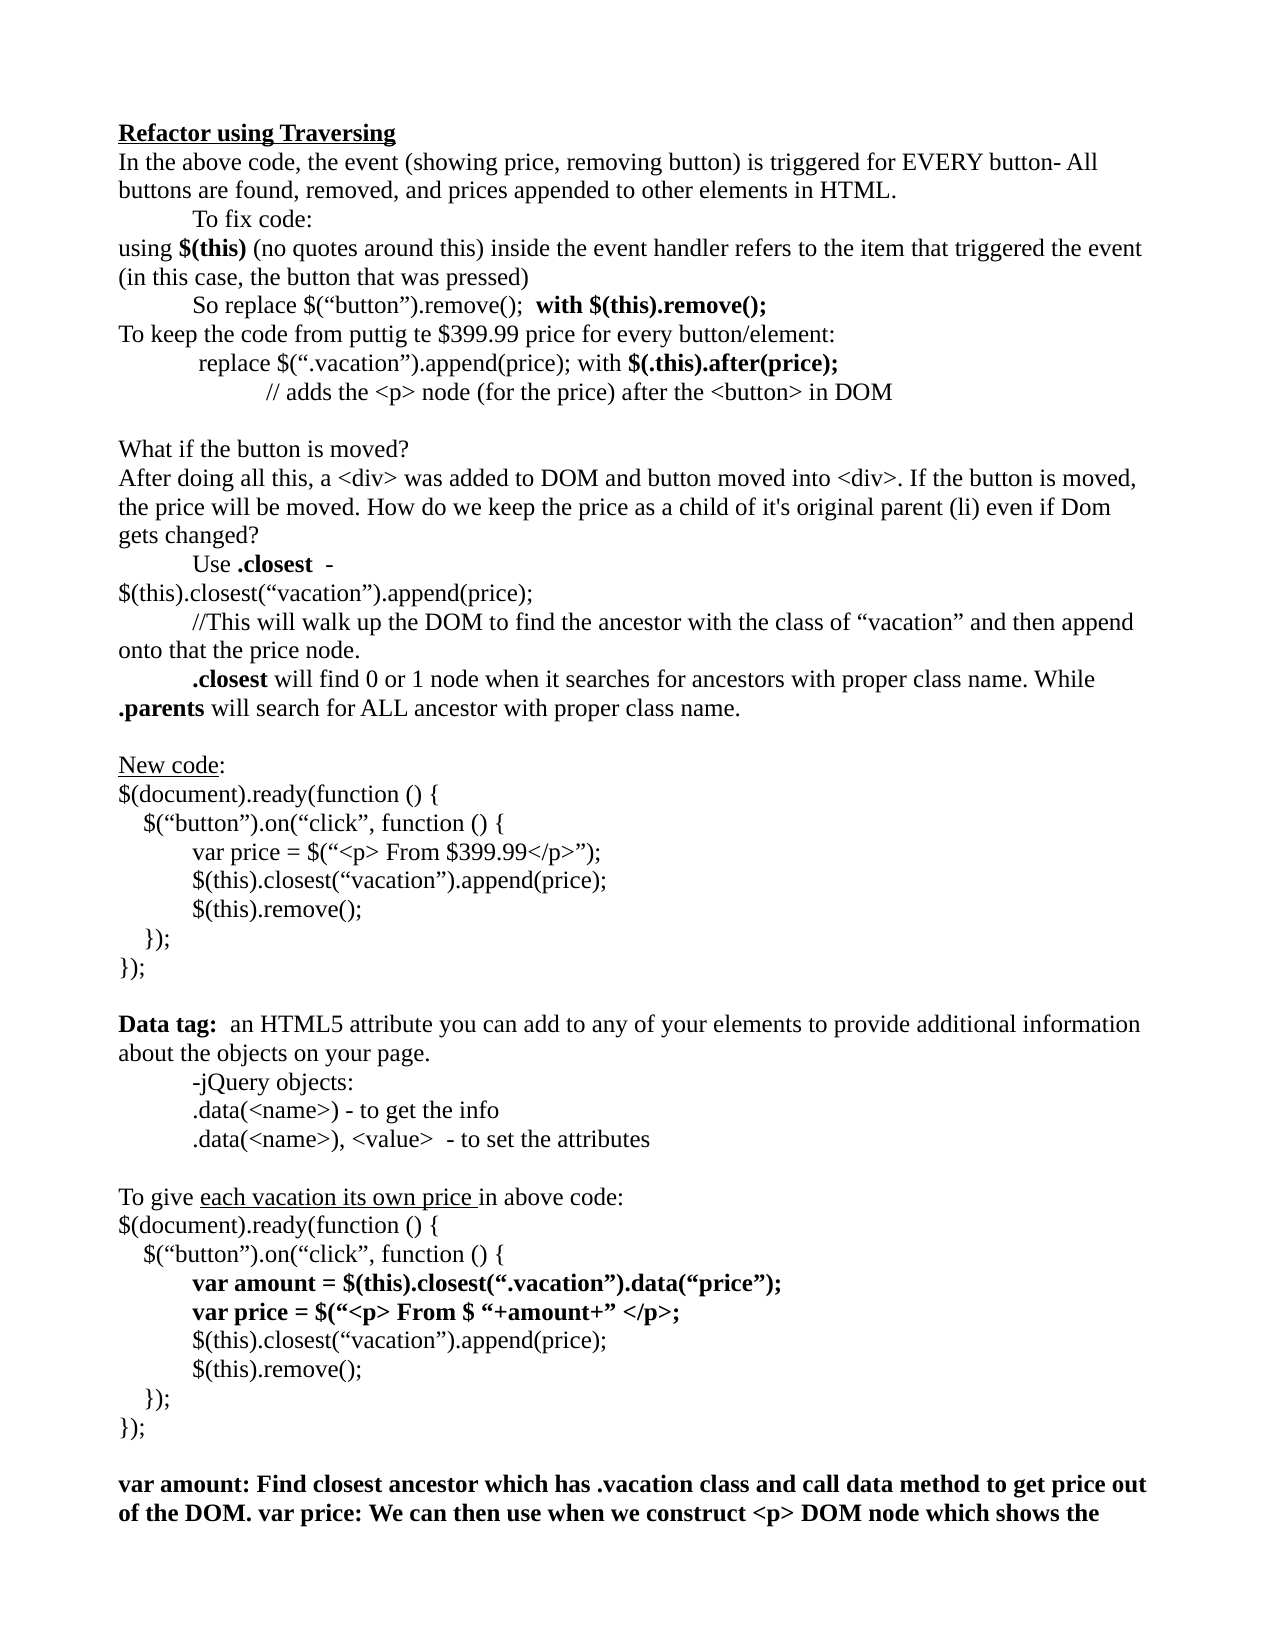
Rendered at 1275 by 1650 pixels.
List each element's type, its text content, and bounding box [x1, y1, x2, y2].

text using $(this) (no quotes around this) inside the event handler refers to the item that triggered the event (in this case, the button that was pressed) [118, 233, 1157, 291]
text New code: [118, 751, 1157, 779]
text To give each vacation its own price in above code: [118, 1182, 1157, 1211]
text In the above code, the event (showing price, removing button) is triggered for EVERY button- All buttons are found, removed, and prices appended to other elements in HTML. [118, 147, 1157, 204]
text //This will walk up the DOM to find the ancestor with the class of “vacation” and then append onto that the price node. [118, 607, 1157, 664]
text $(document).ready(function () { [118, 1211, 1157, 1239]
text $(“button”).on(“click”, function () { var amount = $(this).closest(“.vacation”).data(“price”); [118, 1239, 1157, 1297]
text $(this).closest(“vacation”).append(price); [118, 866, 1157, 894]
text To fix code: [118, 204, 1157, 233]
text Data tag: an HTML5 attribute you can add to any of your elements to provide additional information about the objects on your page. [118, 1009, 1157, 1067]
text $(this).remove(); }); }); [118, 1354, 1157, 1441]
text .closest will find 0 or 1 node when it searches for ancestors with proper class name. While .parents will search for ALL ancestor with proper class name. [118, 664, 1157, 722]
text $(document).ready(function () { [118, 779, 1157, 808]
text var price = $(“<p> From $ “+amount+” </p>; [118, 1297, 1157, 1326]
text Use .closest - [118, 549, 1157, 578]
text $(this).remove(); }); }); [118, 894, 1157, 981]
text replace $(“.vacation”).append(price); with $(.this).after(price); // adds the <p> node (for the price) after the <button> in DOM [118, 348, 1157, 406]
text After doing all this, a <div> was added to DOM and button moved into <div>. If the button is moved, the price will be moved. How do we keep the price as a child of it's original parent (li) even if Dom gets changed? [118, 463, 1157, 549]
text $(this).closest(“vacation”).append(price); [118, 578, 1157, 607]
text $(this).closest(“vacation”).append(price); [118, 1326, 1157, 1354]
text To keep the code from puttig te $399.99 price for every button/element: [118, 319, 1157, 348]
text So replace $(“button”).remove(); with $(this).remove(); [118, 291, 1157, 319]
text var amount: Find closest ancestor which has .vacation class and call data method to get price out of the DOM. var price: We can then use when we construct <p> DOM node which shows the [118, 1469, 1157, 1527]
text $(“button”).on(“click”, function () { var price = $(“<p> From $399.99</p>”); [118, 808, 1157, 866]
text -jQuery objects: [118, 1067, 1157, 1096]
text What if the button is moved? [118, 434, 1157, 463]
text .data(<name>), <value> - to set the attributes [118, 1124, 1157, 1153]
text .data(<name>) - to get the info [118, 1096, 1157, 1124]
text Refactor using Traversing [118, 118, 1157, 147]
